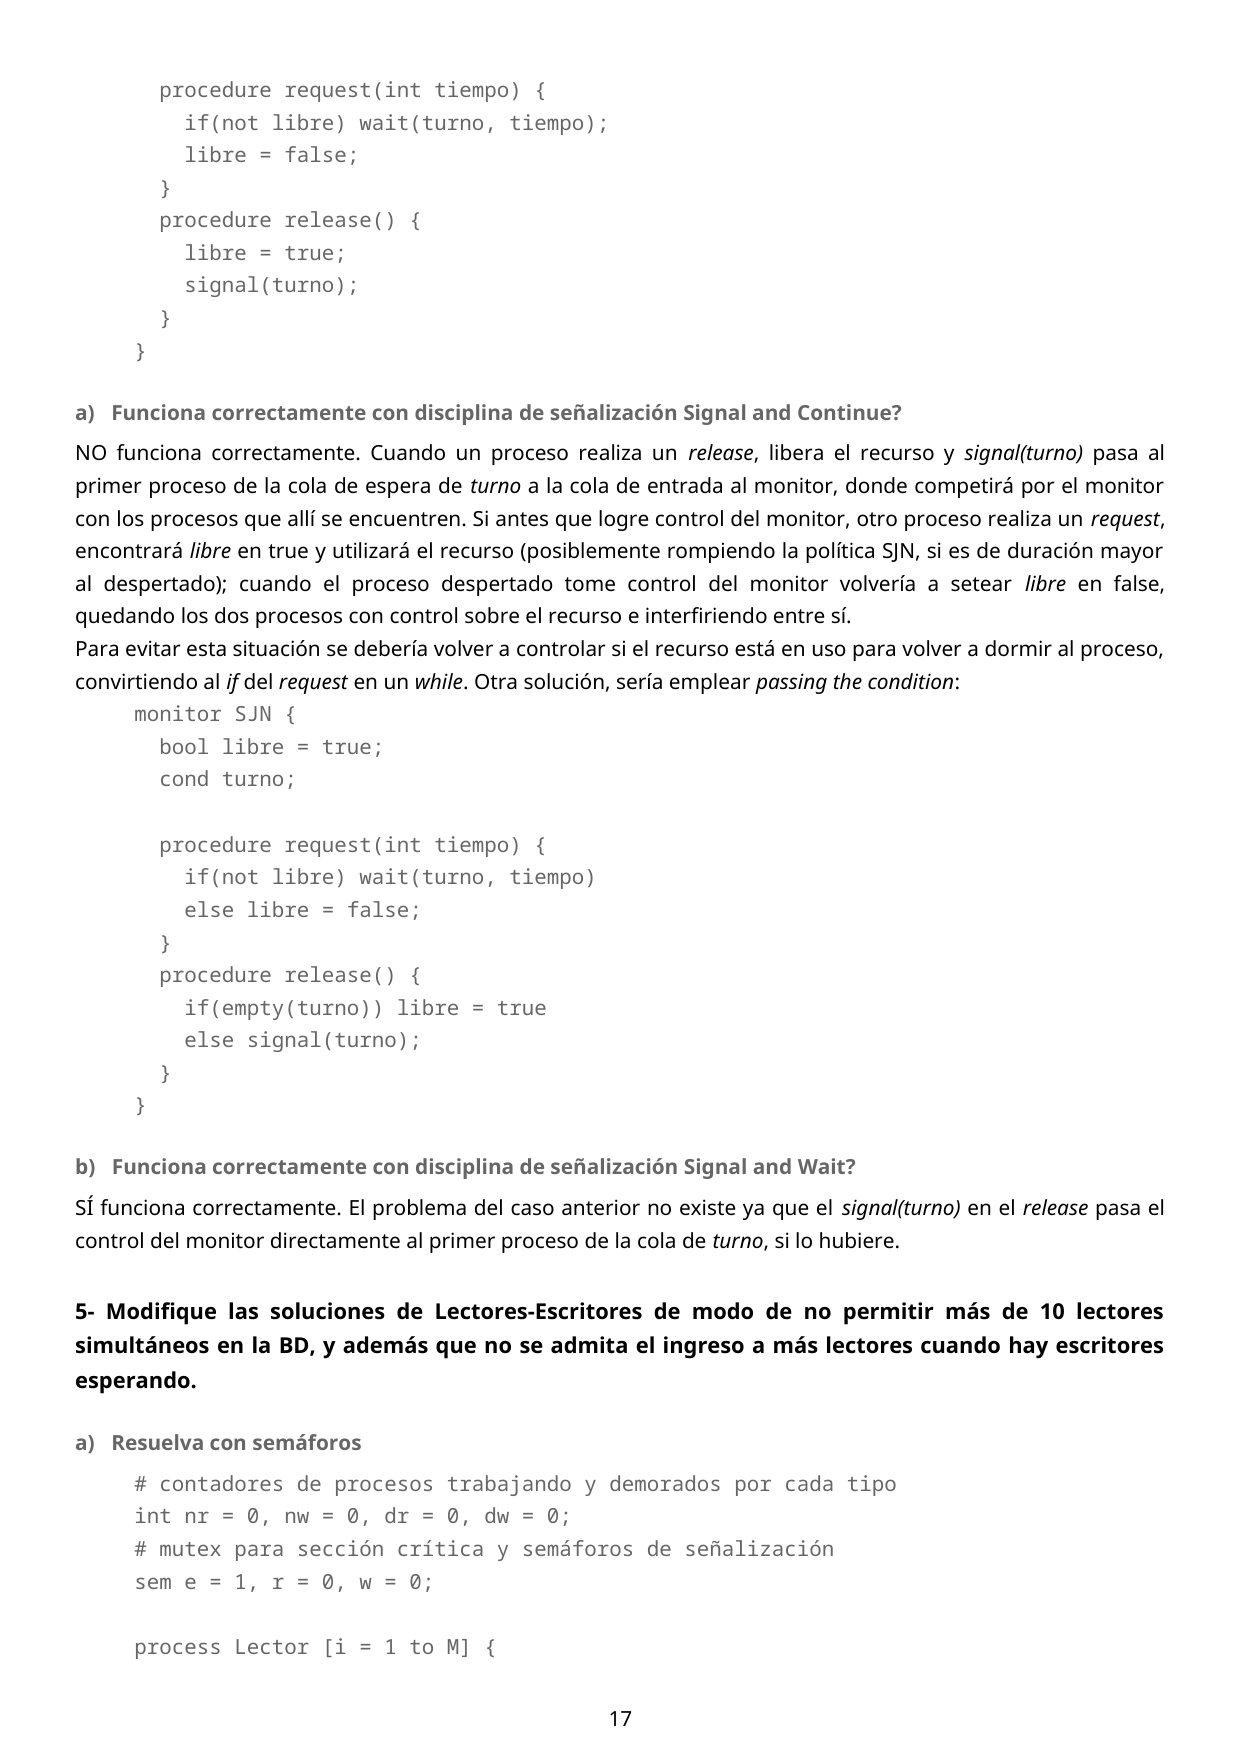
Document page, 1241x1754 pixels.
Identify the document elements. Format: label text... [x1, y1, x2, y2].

text bool libre = true; [134, 732, 1165, 760]
text libre = false; [134, 140, 1165, 169]
text Para evitar esta situación se debería volver a controlar si el recurso está en uso para volver a dormir al proceso, convirtiendo al if del request en un while. Otra solución, sería emplear passing the condition: [75, 634, 1165, 695]
text procedure request(int tiempo) { [134, 830, 1165, 858]
text signal(turno); [134, 271, 1165, 299]
text procedure request(int tiempo) { [134, 75, 1165, 103]
text SÍ funciona correctamente. El problema del caso anterior no existe ya que el signal(turno) en el release pasa el control del monitor directamente al primer proceso de la cola de turno, si lo hubiere. [75, 1193, 1165, 1254]
text # contadores de procesos trabajando y demorados por cada tipo [134, 1469, 1165, 1497]
text int nr = 0, nw = 0, dr = 0, dw = 0; [134, 1502, 1165, 1530]
text } [134, 1058, 1165, 1086]
text } [134, 303, 1165, 332]
subtitle b) Funciona correctamente con disciplina de señalización Signal and Wait? [75, 1152, 1165, 1181]
text NO funciona correctamente. Cuando un proceso realiza un release, libera el recurso y signal(turno) pasa al primer proceso de la cola de espera de turno a la cola de entrada al monitor, donde competirá por el monitor con los procesos que allí se encuentren. Si antes que logre control del monitor, otro proceso realiza un request, encontrará libre en true y utilizará el recurso (posiblemente rompiendo la política SJN, si es de duración mayor al despertado); cuando el proceso despertado tome control del monitor volvería a setear libre en false, quedando los dos procesos con control sobre el recurso e interfiriendo entre sí. [75, 438, 1165, 630]
text cond turno; [134, 764, 1165, 793]
text procedure release() { [134, 960, 1165, 989]
text else libre = false; [134, 895, 1165, 923]
text else signal(turno); [134, 1025, 1165, 1054]
text procedure release() { [134, 205, 1165, 234]
text libre = true; [134, 238, 1165, 266]
text process Lector [i = 1 to M] { [134, 1632, 1165, 1660]
text monitor SJN { [134, 699, 1165, 728]
text if(not libre) wait(turno, tiempo) [134, 862, 1165, 891]
subtitle a) Resuelva con semáforos [75, 1428, 1165, 1456]
subtitle 5- Modifique las soluciones de Lectores-Escritores de modo de no permitir más de 10 lectores simultáneos en la BD, y además que no se admita el ingreso a más lectores cuando hay escritores esperando. [75, 1296, 1165, 1394]
text } [134, 173, 1165, 201]
text if(not libre) wait(turno, tiempo); [134, 108, 1165, 136]
text } [134, 1091, 1165, 1119]
text } [134, 336, 1165, 364]
text sem e = 1, r = 0, w = 0; [134, 1567, 1165, 1595]
subtitle a) Funciona correctamente con disciplina de señalización Signal and Continue? [75, 398, 1165, 426]
text } [134, 928, 1165, 956]
text if(empty(turno)) libre = true [134, 993, 1165, 1021]
text # mutex para sección crítica y semáforos de señalización [134, 1534, 1165, 1563]
